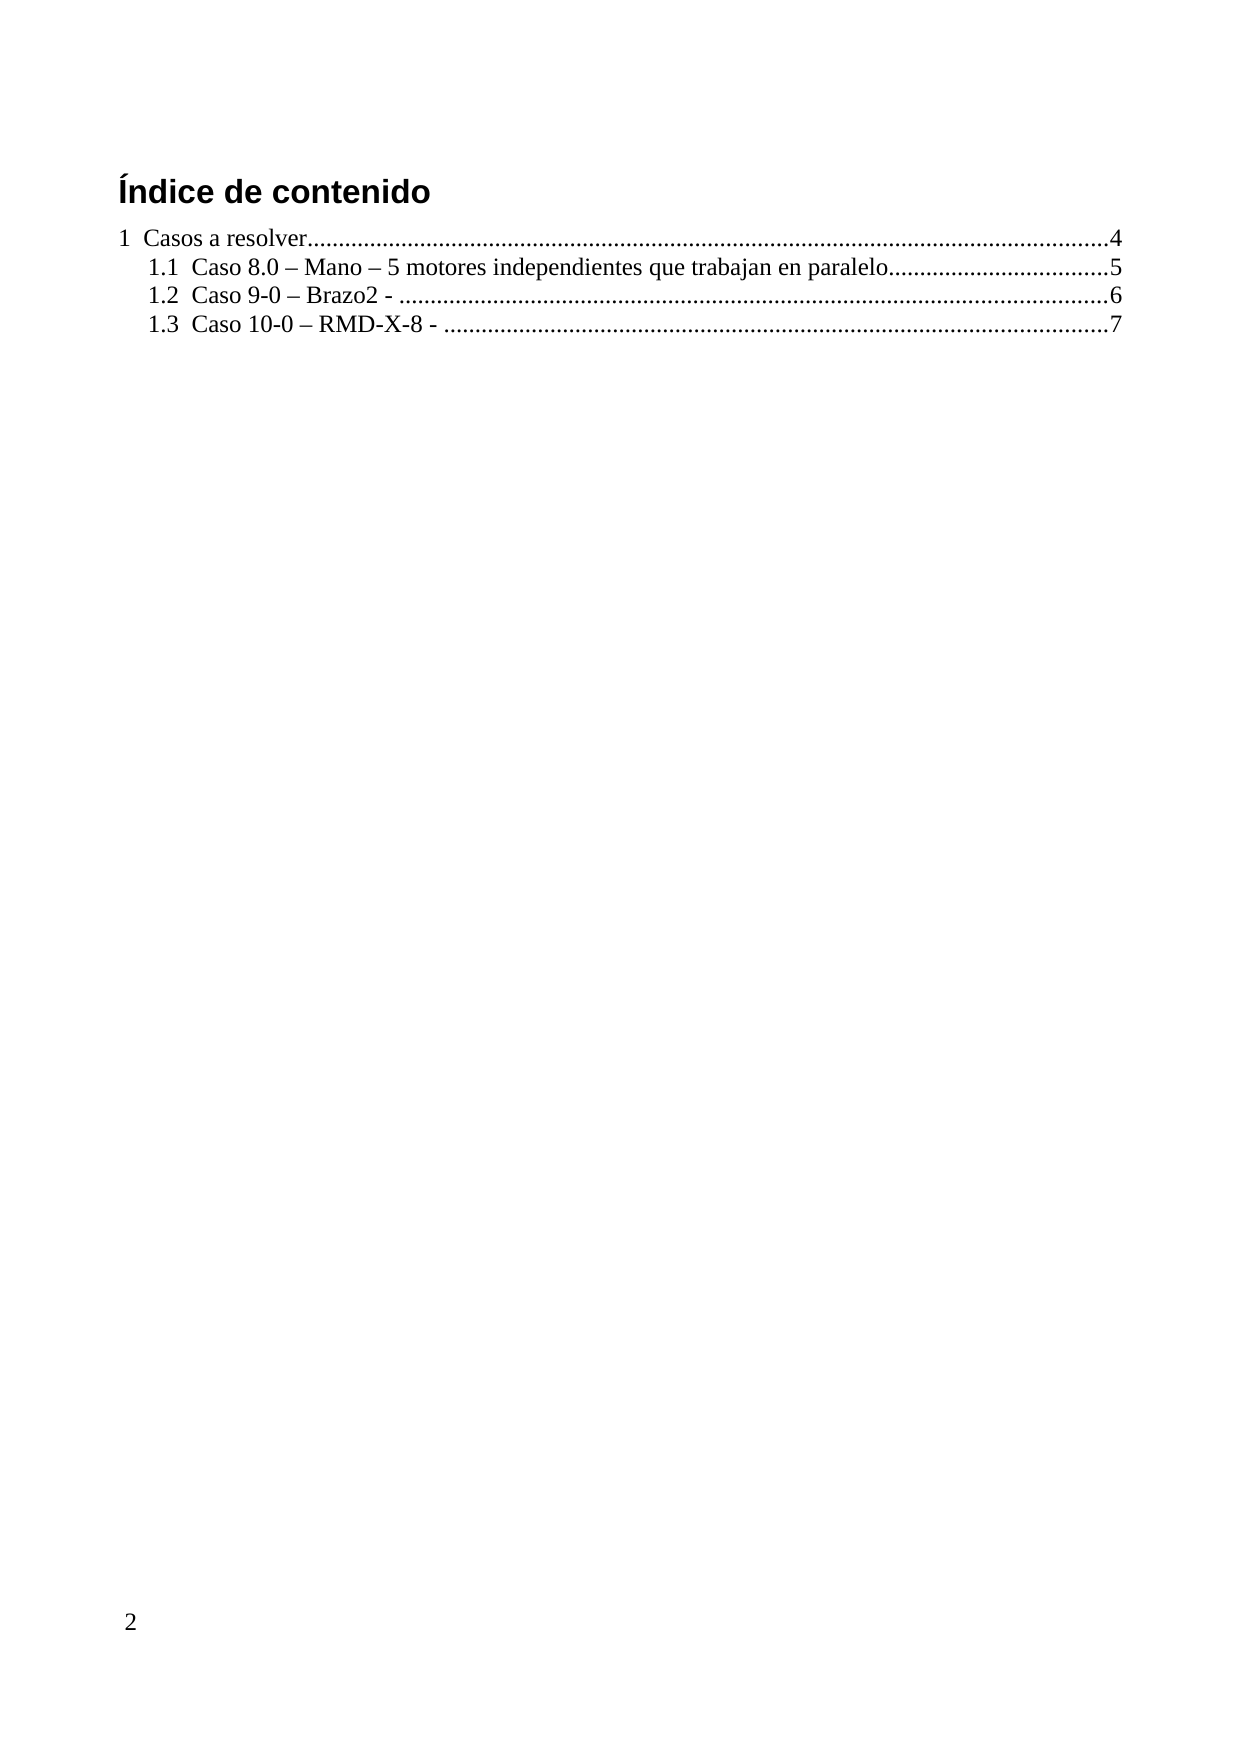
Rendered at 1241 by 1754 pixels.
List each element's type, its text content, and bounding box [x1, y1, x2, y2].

text 1.2 Caso 9-0 – Brazo2 - 6 [148, 280, 1122, 309]
text 1 Casos a resolver 4 [118, 223, 1122, 252]
subtitle Índice de contenido [118, 172, 1122, 210]
text 1.1 Caso 8.0 – Mano – 5 motores independientes que trabajan en paralelo 5 [148, 252, 1122, 280]
text 1.3 Caso 10-0 – RMD-X-8 - 7 [148, 309, 1122, 338]
